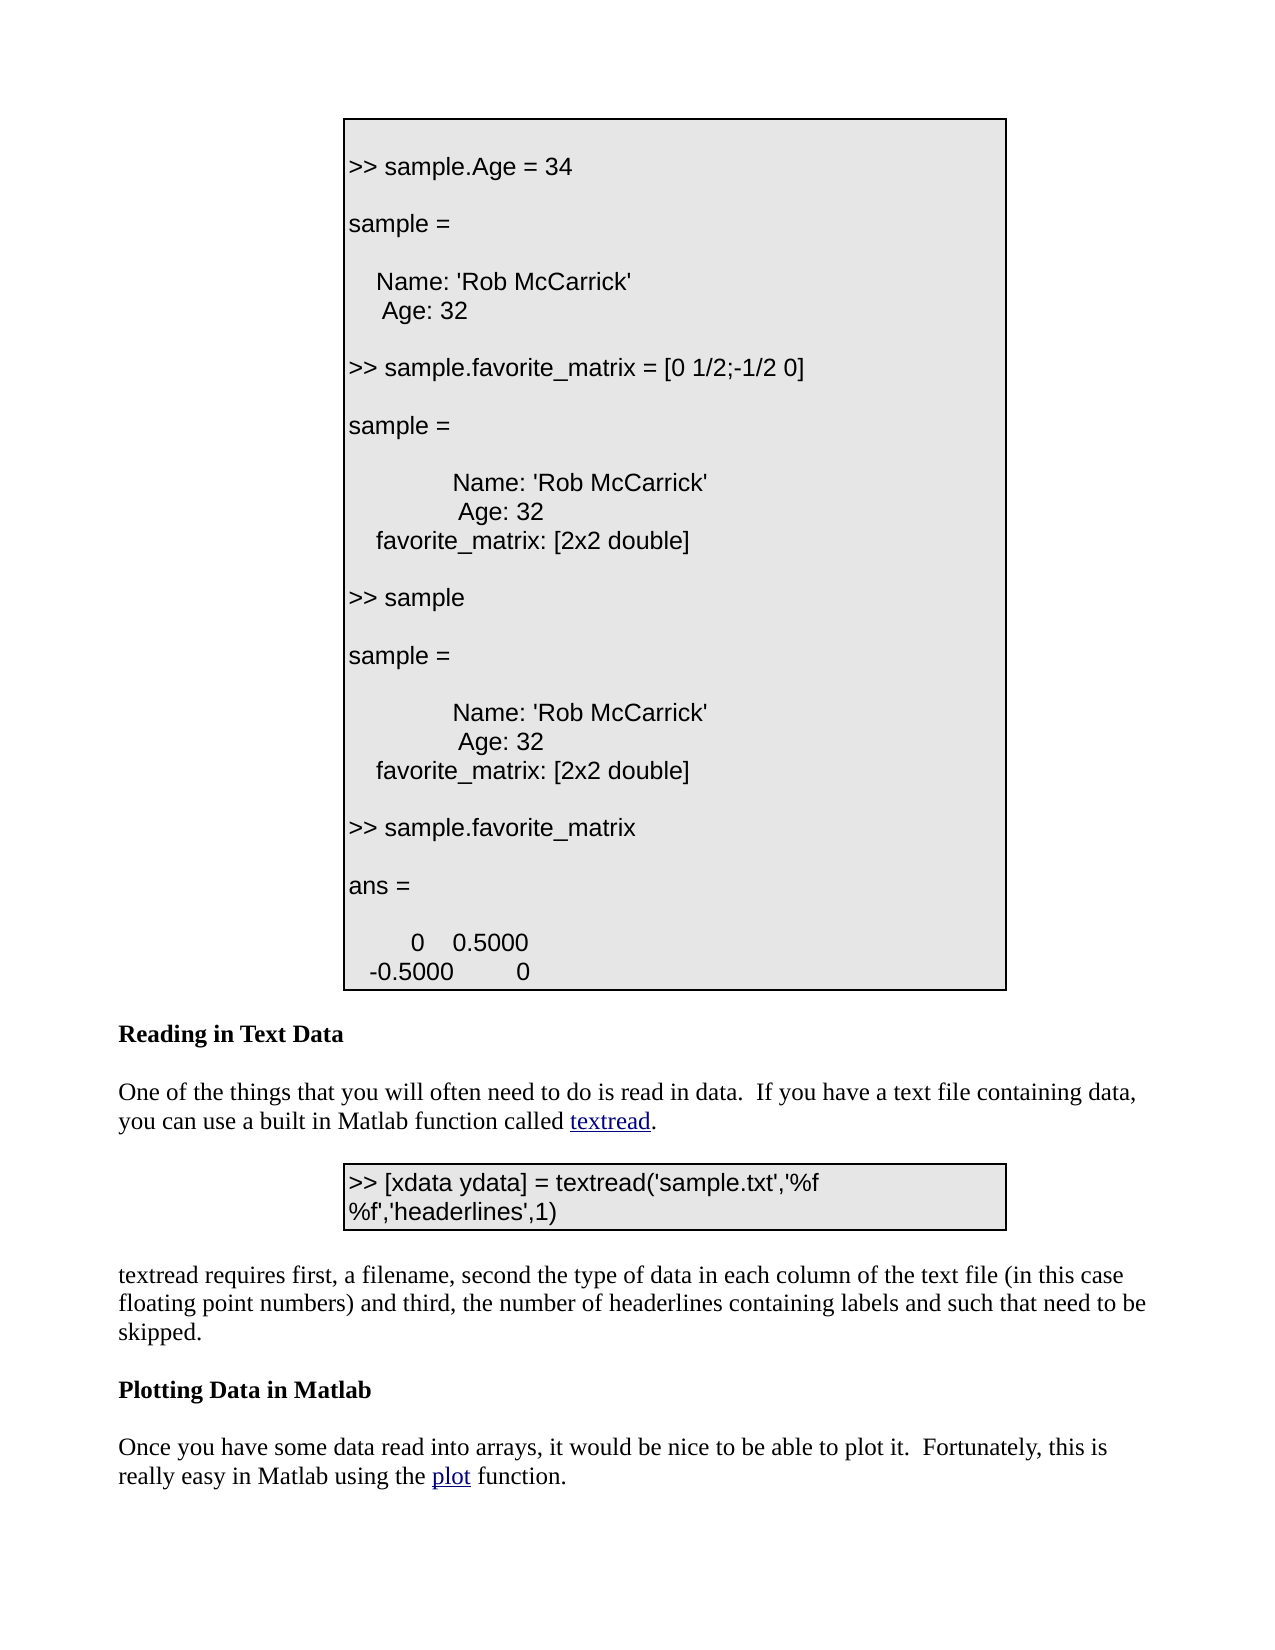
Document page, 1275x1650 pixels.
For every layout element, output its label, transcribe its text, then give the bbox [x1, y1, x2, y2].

text Name: 'Rob McCarrick' [345, 693, 1005, 722]
text 0 0.5000 [345, 923, 1005, 952]
text favorite_matrix: [2x2 double] [345, 521, 1005, 549]
text Name: 'Rob McCarrick' [345, 463, 1005, 492]
text >> [xdata ydata] = textread('sample.txt','%f%f','headerlines',1) [345, 1165, 1005, 1229]
text Age: 32 [345, 722, 1005, 751]
text >> sample [345, 578, 1005, 607]
text >> sample.favorite_matrix [345, 808, 1005, 837]
text >> sample.Age = 34 [345, 147, 1005, 176]
text One of the things that you will often need to do is read in data. If you have a text file containing data, you can use a built in Matlab function called textread. [118, 1077, 1157, 1134]
text sample = [345, 636, 1005, 664]
text Plotting Data in Matlab [118, 1375, 1157, 1403]
text Age: 32 [345, 291, 1005, 319]
text sample = [345, 406, 1005, 434]
text ans = [345, 866, 1005, 894]
text Once you have some data read into arrays, it would be nice to be able to plot it. Fortunately, this is really easy in Matlab using the plot function. [118, 1432, 1157, 1490]
text -0.5000 0 [345, 952, 1005, 989]
text textread requires first, a filename, second the type of data in each column of the text file (in this case floating point numbers) and third, the number of headerlines containing labels and such that need to be skipped. [118, 1260, 1157, 1346]
text >> sample.favorite_matrix = [0 1/2;-1/2 0] [345, 348, 1005, 377]
text Age: 32 [345, 492, 1005, 521]
text sample = [345, 204, 1005, 233]
text favorite_matrix: [2x2 double] [345, 751, 1005, 779]
text Reading in Text Data [118, 1019, 1157, 1048]
text Name: 'Rob McCarrick' [345, 262, 1005, 291]
